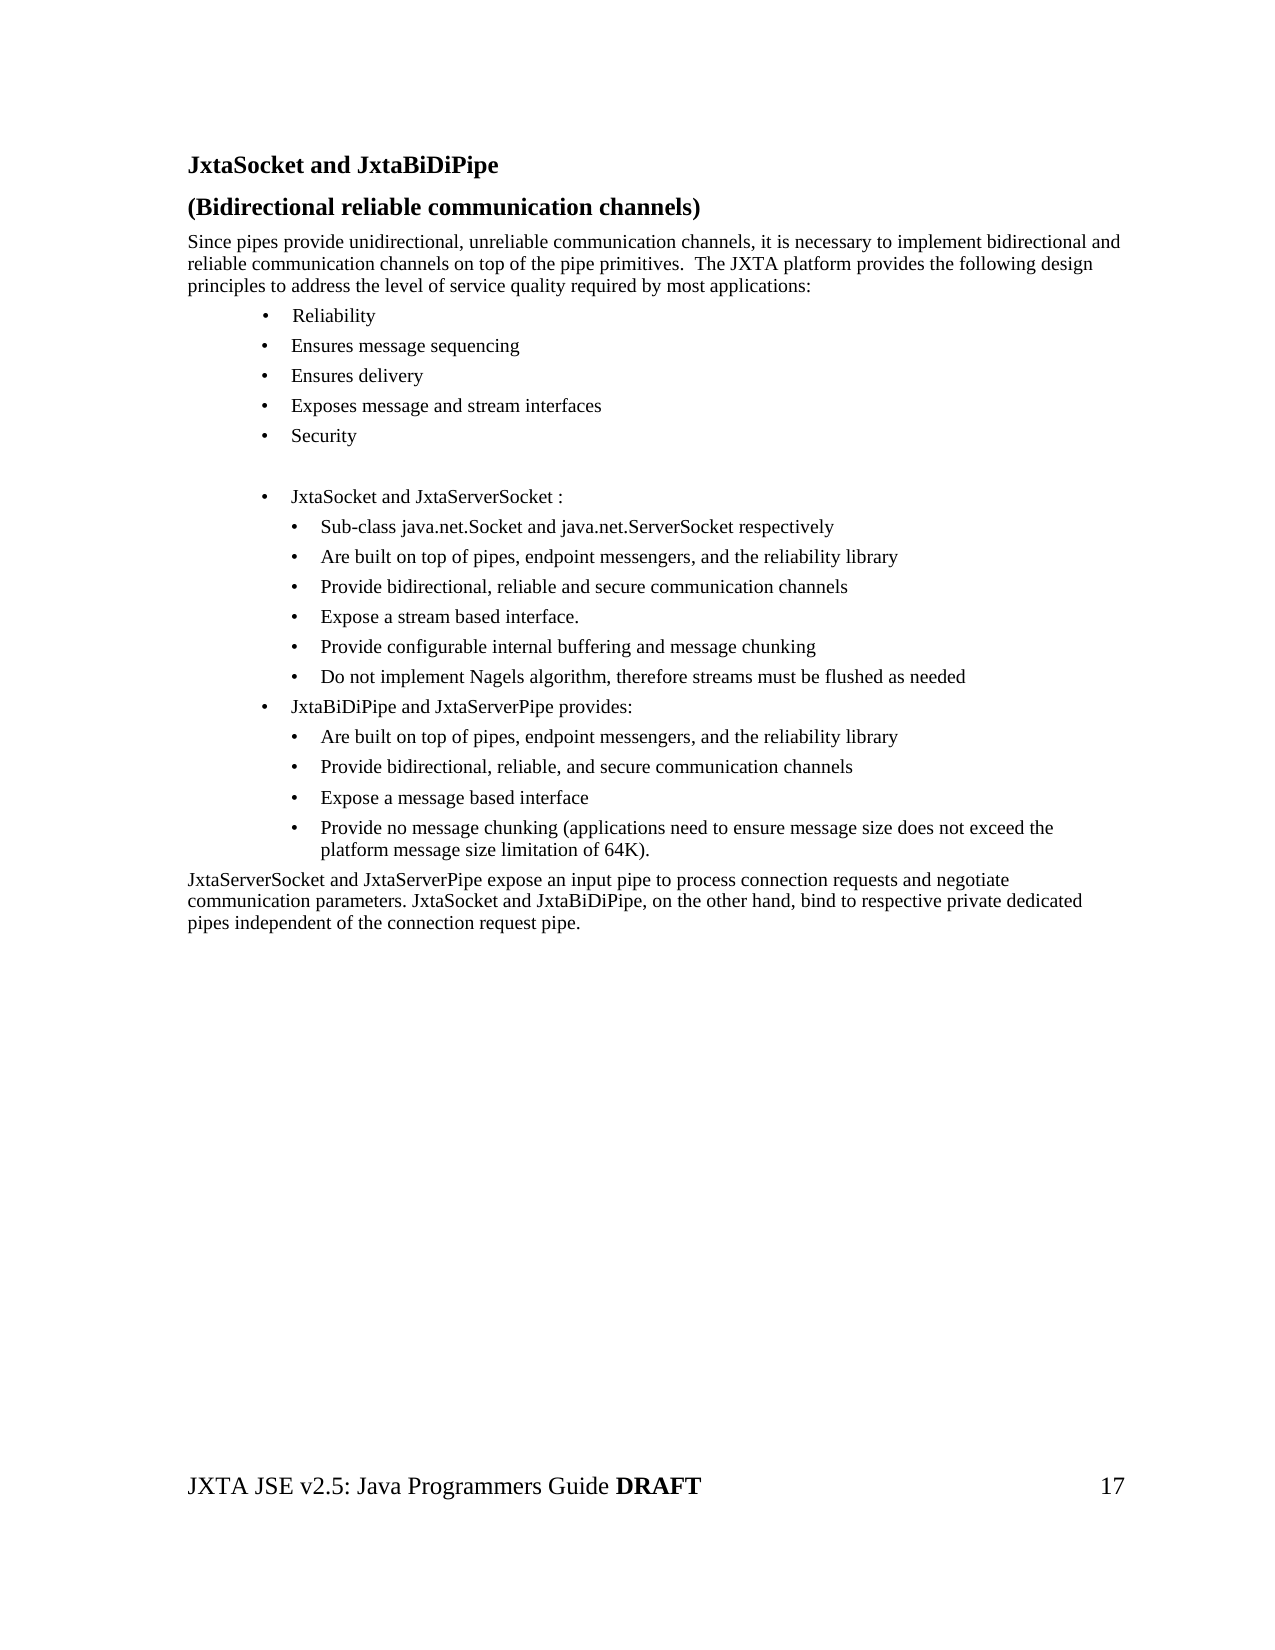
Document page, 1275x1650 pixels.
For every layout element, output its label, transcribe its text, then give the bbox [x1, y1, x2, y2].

list Are built on top of pipes, endpoint messengers, and the reliability library [291, 726, 1125, 748]
list Provide configurable internal buffering and message chunking [291, 636, 1125, 658]
text Since pipes provide unidirectional, unreliable communication channels, it is necessary to implement bidirectional and reliable communication channels on top of the pipe primitives. The JXTA platform provides the following design principles to address the level of service quality required by most applications: [187, 231, 1125, 297]
text JxtaServerSocket and JxtaServerPipe expose an input pipe to process connection requests and negotiate communication parameters. JxtaSocket and JxtaBiDiPipe, on the other hand, bind to respective private dedicated pipes independent of the connection request pipe. [187, 868, 1125, 934]
list Provide bidirectional, reliable, and secure communication channels [291, 756, 1125, 778]
list Do not implement Nagels algorithm, therefore streams must be flushed as needed [291, 666, 1125, 688]
list Expose a message based interface [291, 787, 1125, 808]
list Security [261, 425, 1125, 447]
text JxtaSocket and JxtaBiDiPipe [187, 150, 1125, 179]
list JxtaSocket and JxtaServerSocket : [261, 486, 1125, 507]
list Reliability [262, 305, 1125, 327]
list Expose a stream based interface. [291, 606, 1125, 628]
list Provide no message chunking (applications need to ensure message size does not exceed the platform message size limitation of 64K). [291, 817, 1125, 860]
list Provide bidirectional, reliable and secure communication channels [291, 576, 1125, 598]
list Exposes message and stream interfaces [261, 395, 1125, 417]
text (Bidirectional reliable communication channels) [187, 192, 1125, 221]
list Ensures delivery [261, 365, 1125, 387]
list JxtaBiDiPipe and JxtaServerPipe provides: [261, 696, 1125, 718]
list Sub-class java.net.Socket and java.net.ServerSocket respectively [291, 516, 1125, 537]
list Are built on top of pipes, endpoint messengers, and the reliability library [291, 546, 1125, 567]
list Ensures message sequencing [261, 335, 1125, 357]
